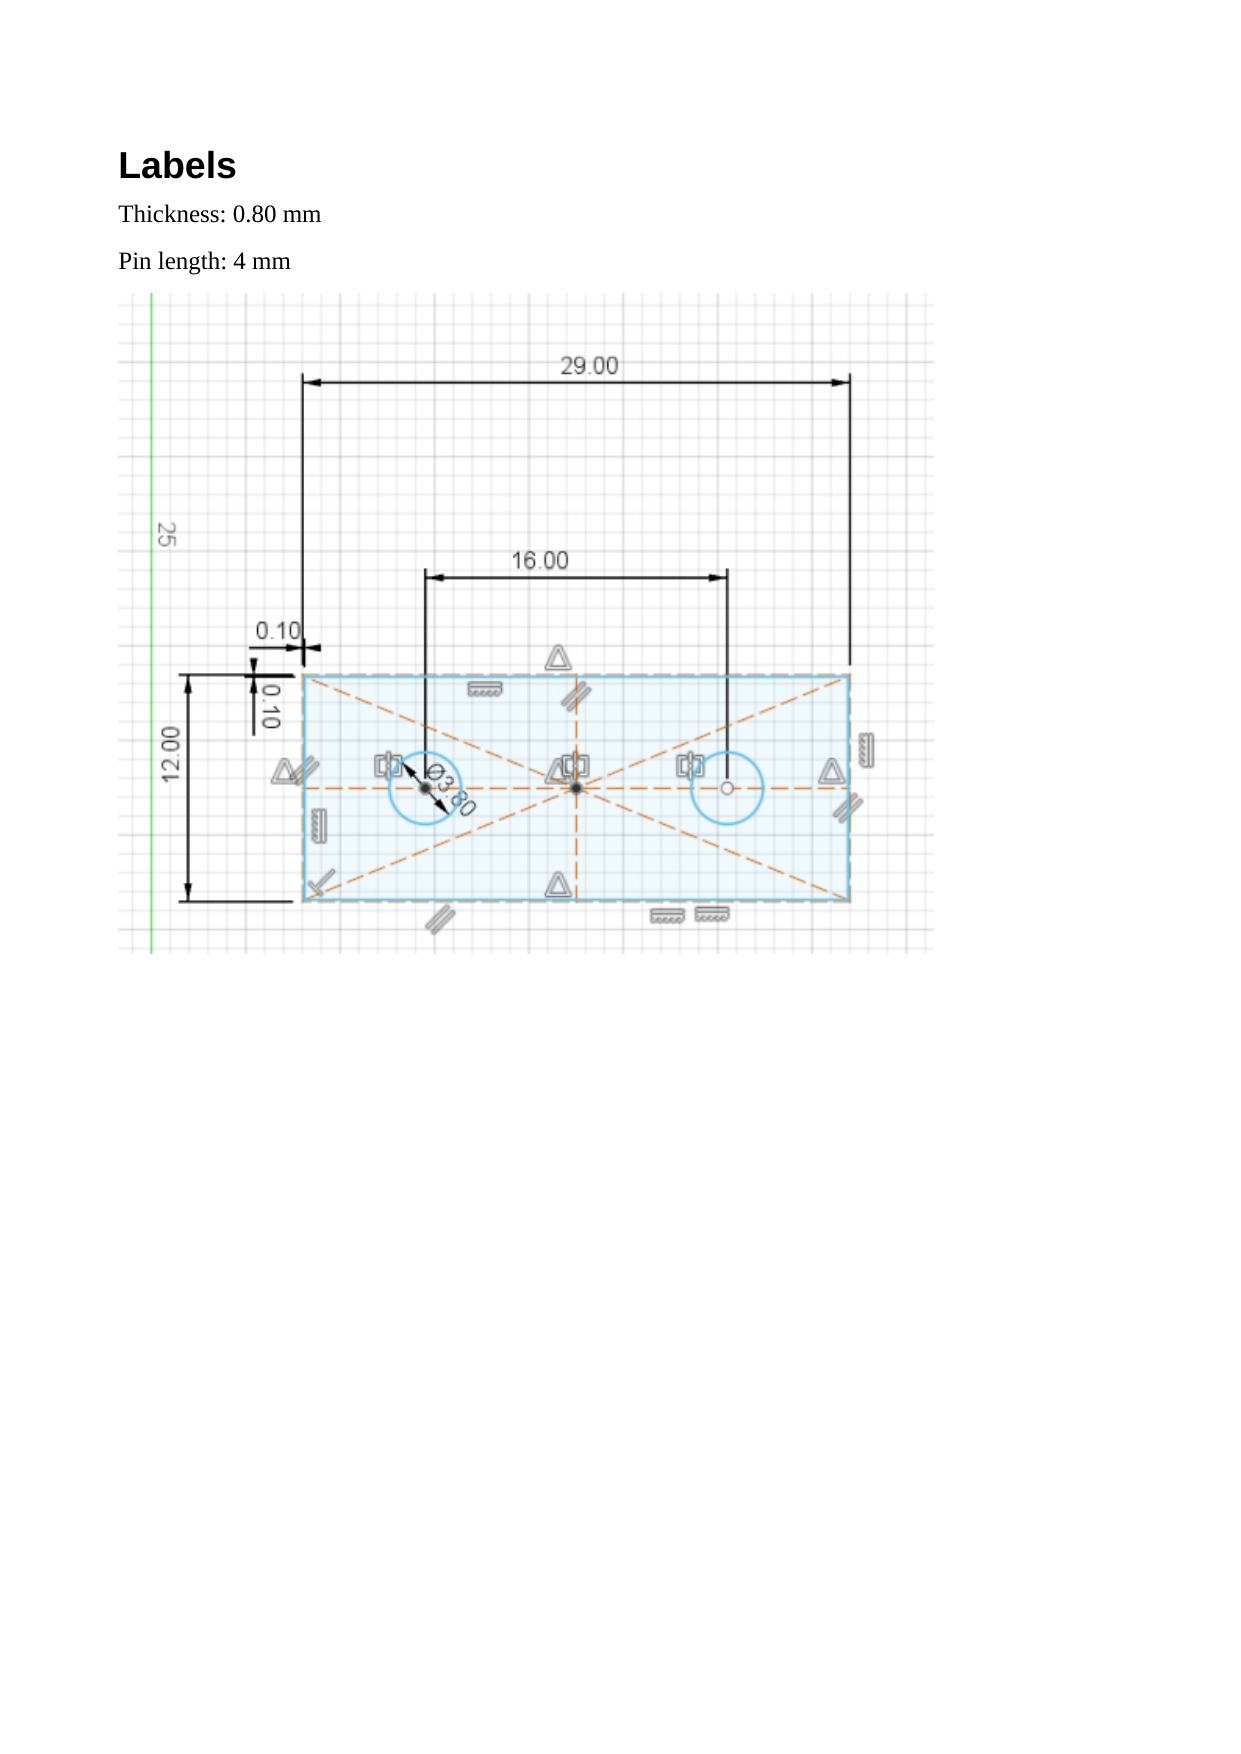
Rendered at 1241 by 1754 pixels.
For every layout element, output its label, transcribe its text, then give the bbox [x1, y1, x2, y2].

subtitle Labels [118, 143, 1122, 186]
picture [118, 293, 934, 954]
text Thickness: 0.80 mm [118, 199, 1122, 227]
text Pin length: 4 mm [118, 246, 1122, 275]
